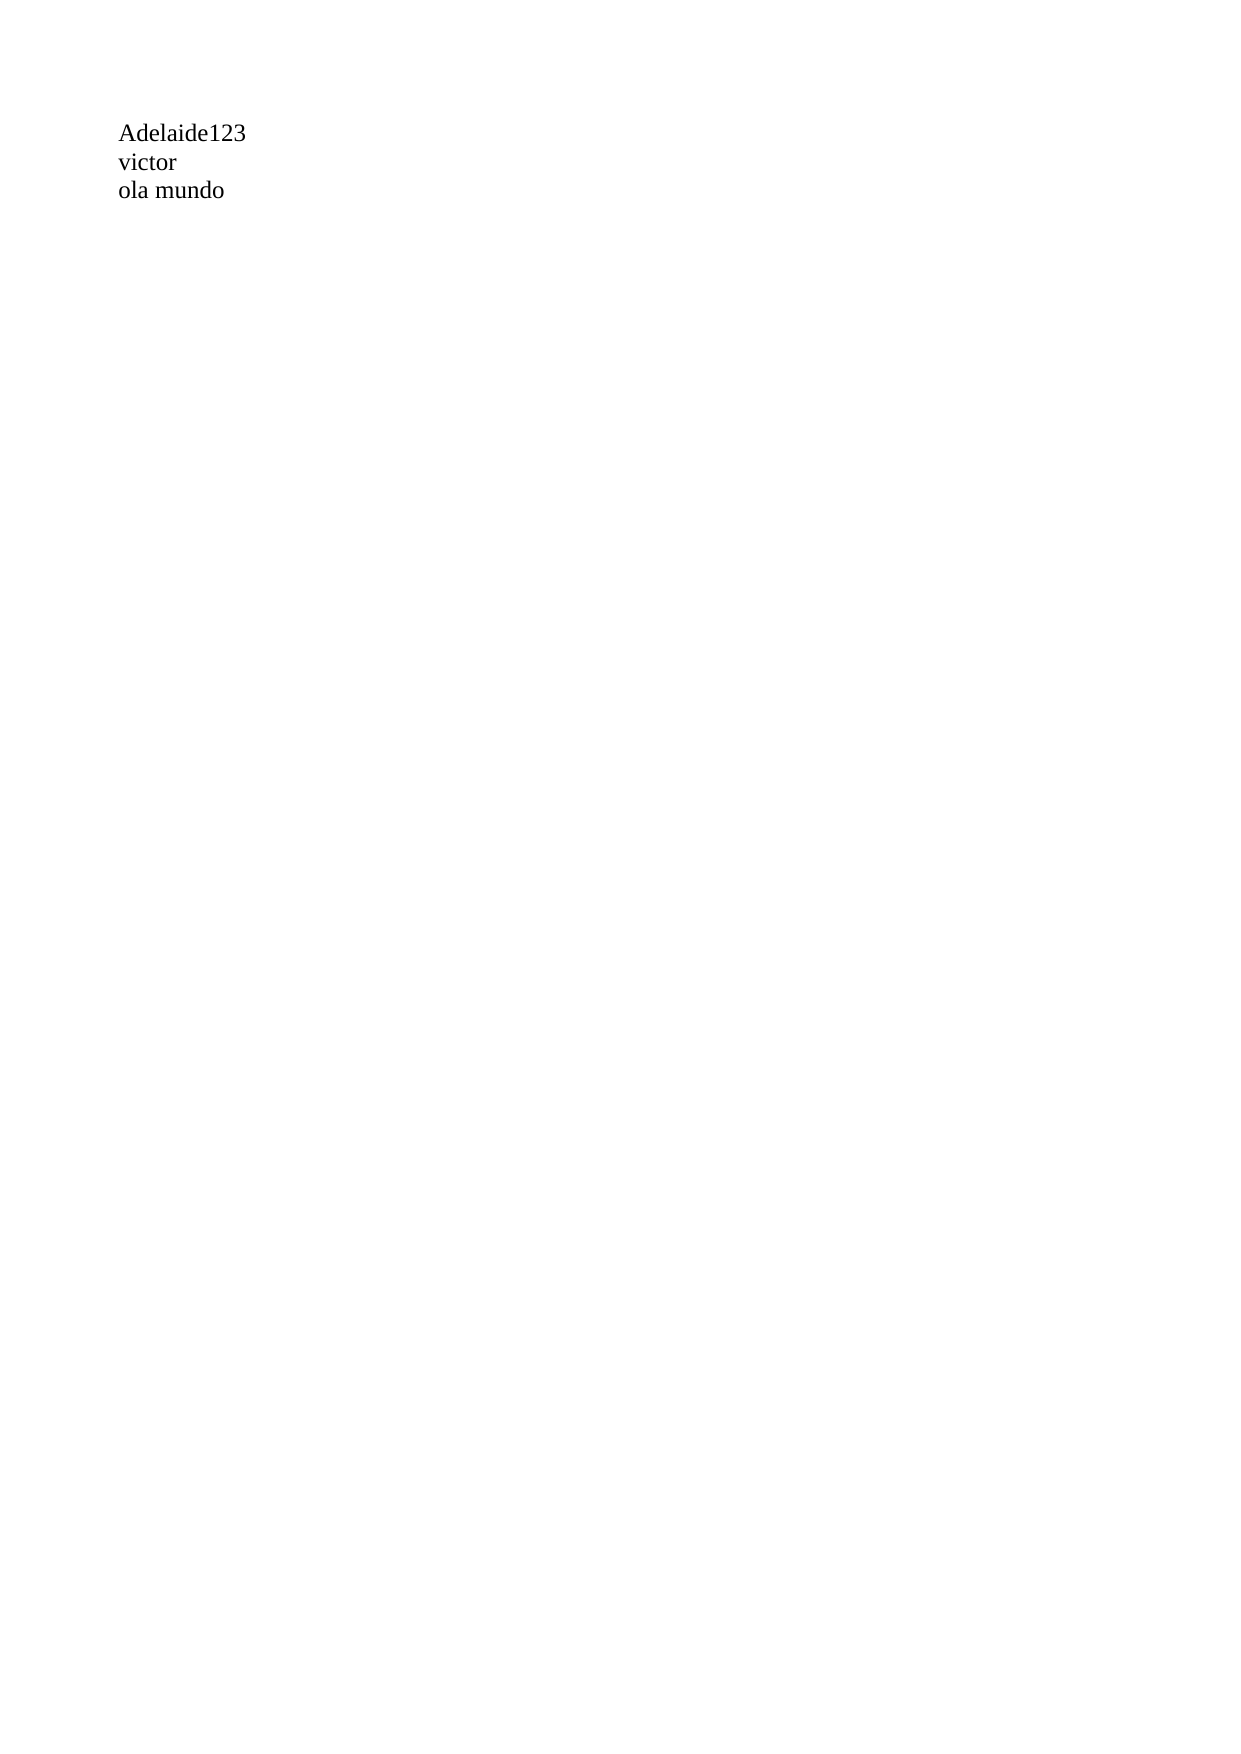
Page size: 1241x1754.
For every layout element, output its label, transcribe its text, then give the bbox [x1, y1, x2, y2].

text Adelaide123 [118, 118, 1122, 147]
text ola mundo [118, 176, 1122, 204]
text victor [118, 147, 1122, 176]
